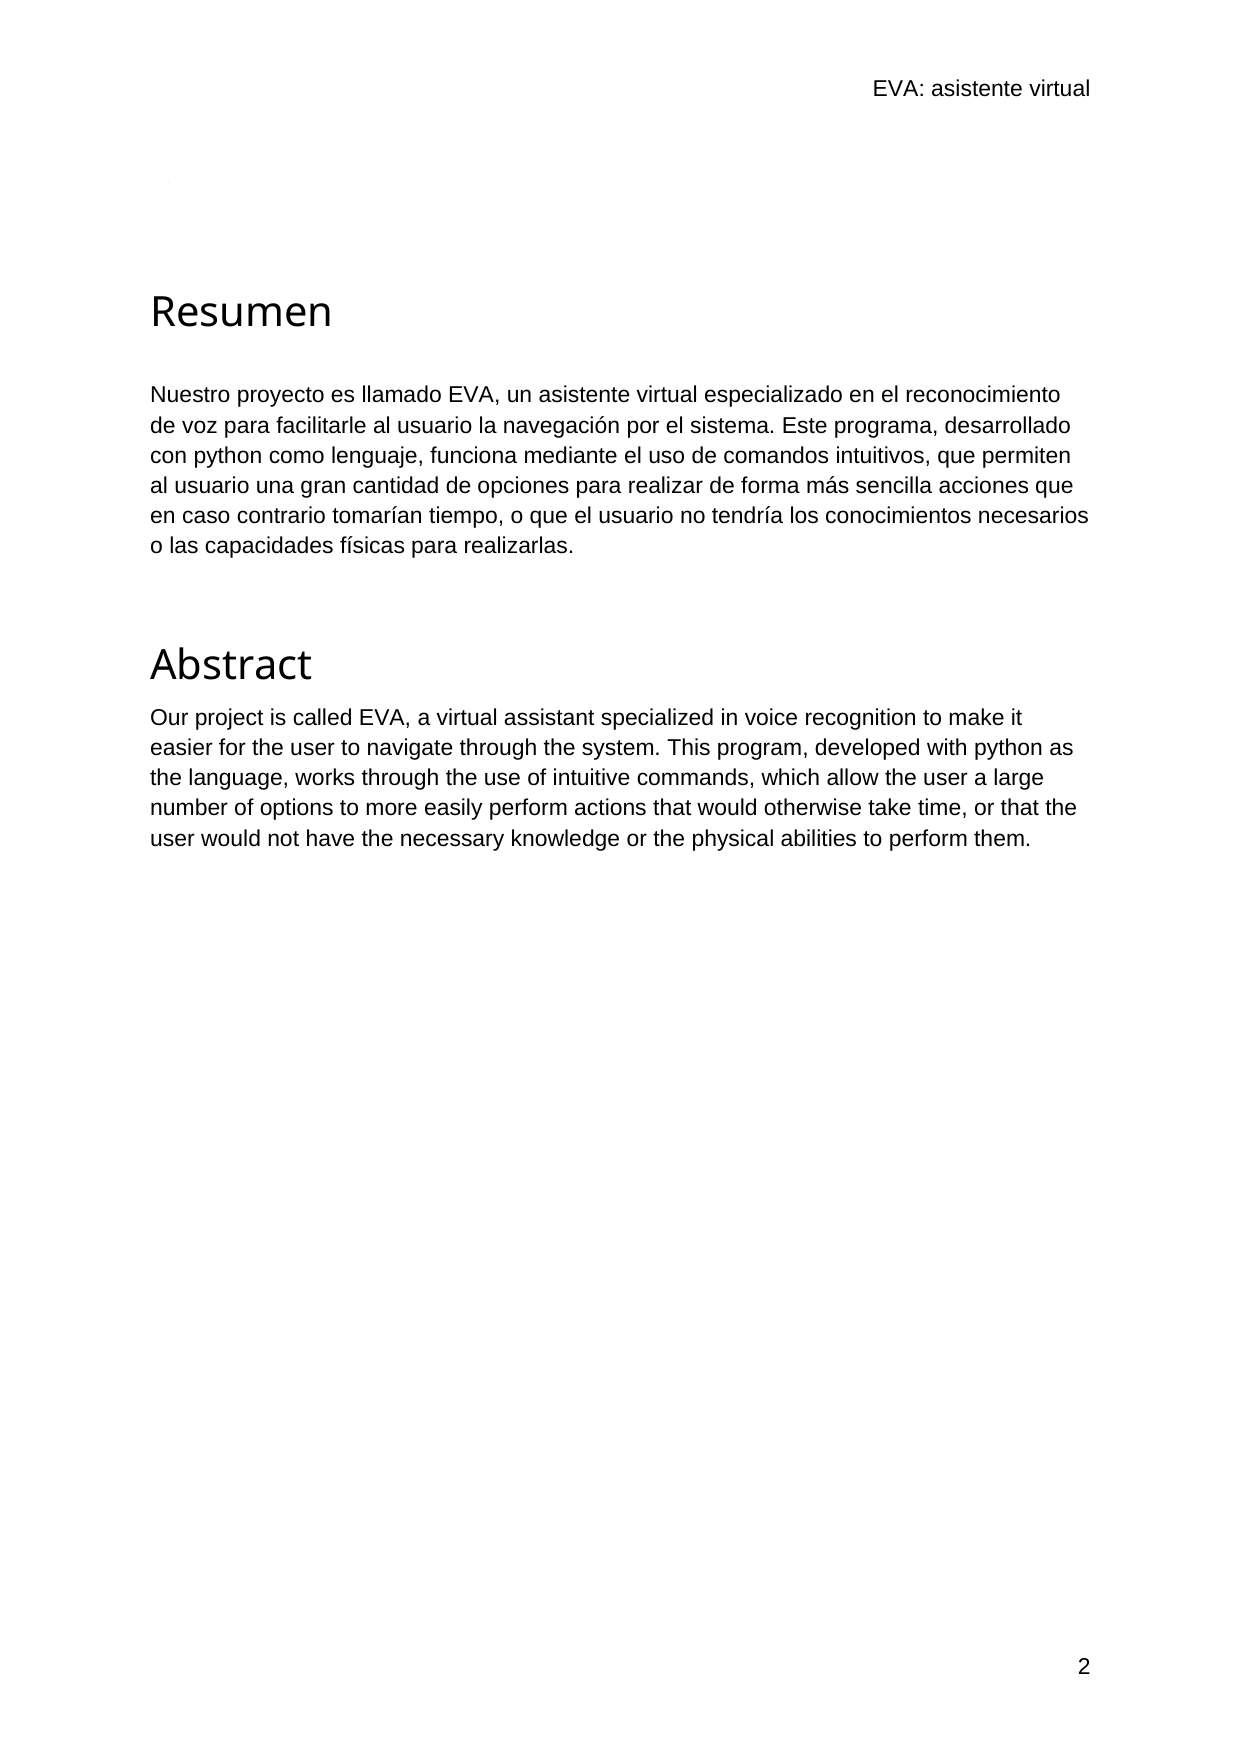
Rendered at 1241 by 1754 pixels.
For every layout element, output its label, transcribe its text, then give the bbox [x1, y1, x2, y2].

subtitle Abstract [150, 634, 1090, 691]
text Nuestro proyecto es llamado EVA, un asistente virtual especializado en el reconocimiento de voz para facilitarle al usuario la navegación por el sistema. Este programa, desarrollado con python como lenguaje, funciona mediante el uso de comandos intuitivos, que permiten al usuario una gran cantidad de opciones para realizar de forma más sencilla acciones que en caso contrario tomarían tiempo, o que el usuario no tendría los conocimientos necesarios o las capacidades físicas para realizarlas. [150, 381, 1090, 559]
text Our project is called EVA, a virtual assistant specialized in voice recognition to make it easier for the user to navigate through the system. This program, developed with python as the language, works through the use of intuitive commands, which allow the user a large number of options to more easily perform actions that would otherwise take time, or that the user would not have the necessary knowledge or the physical abilities to perform them. [150, 704, 1090, 851]
subtitle Resumen [150, 282, 1090, 339]
